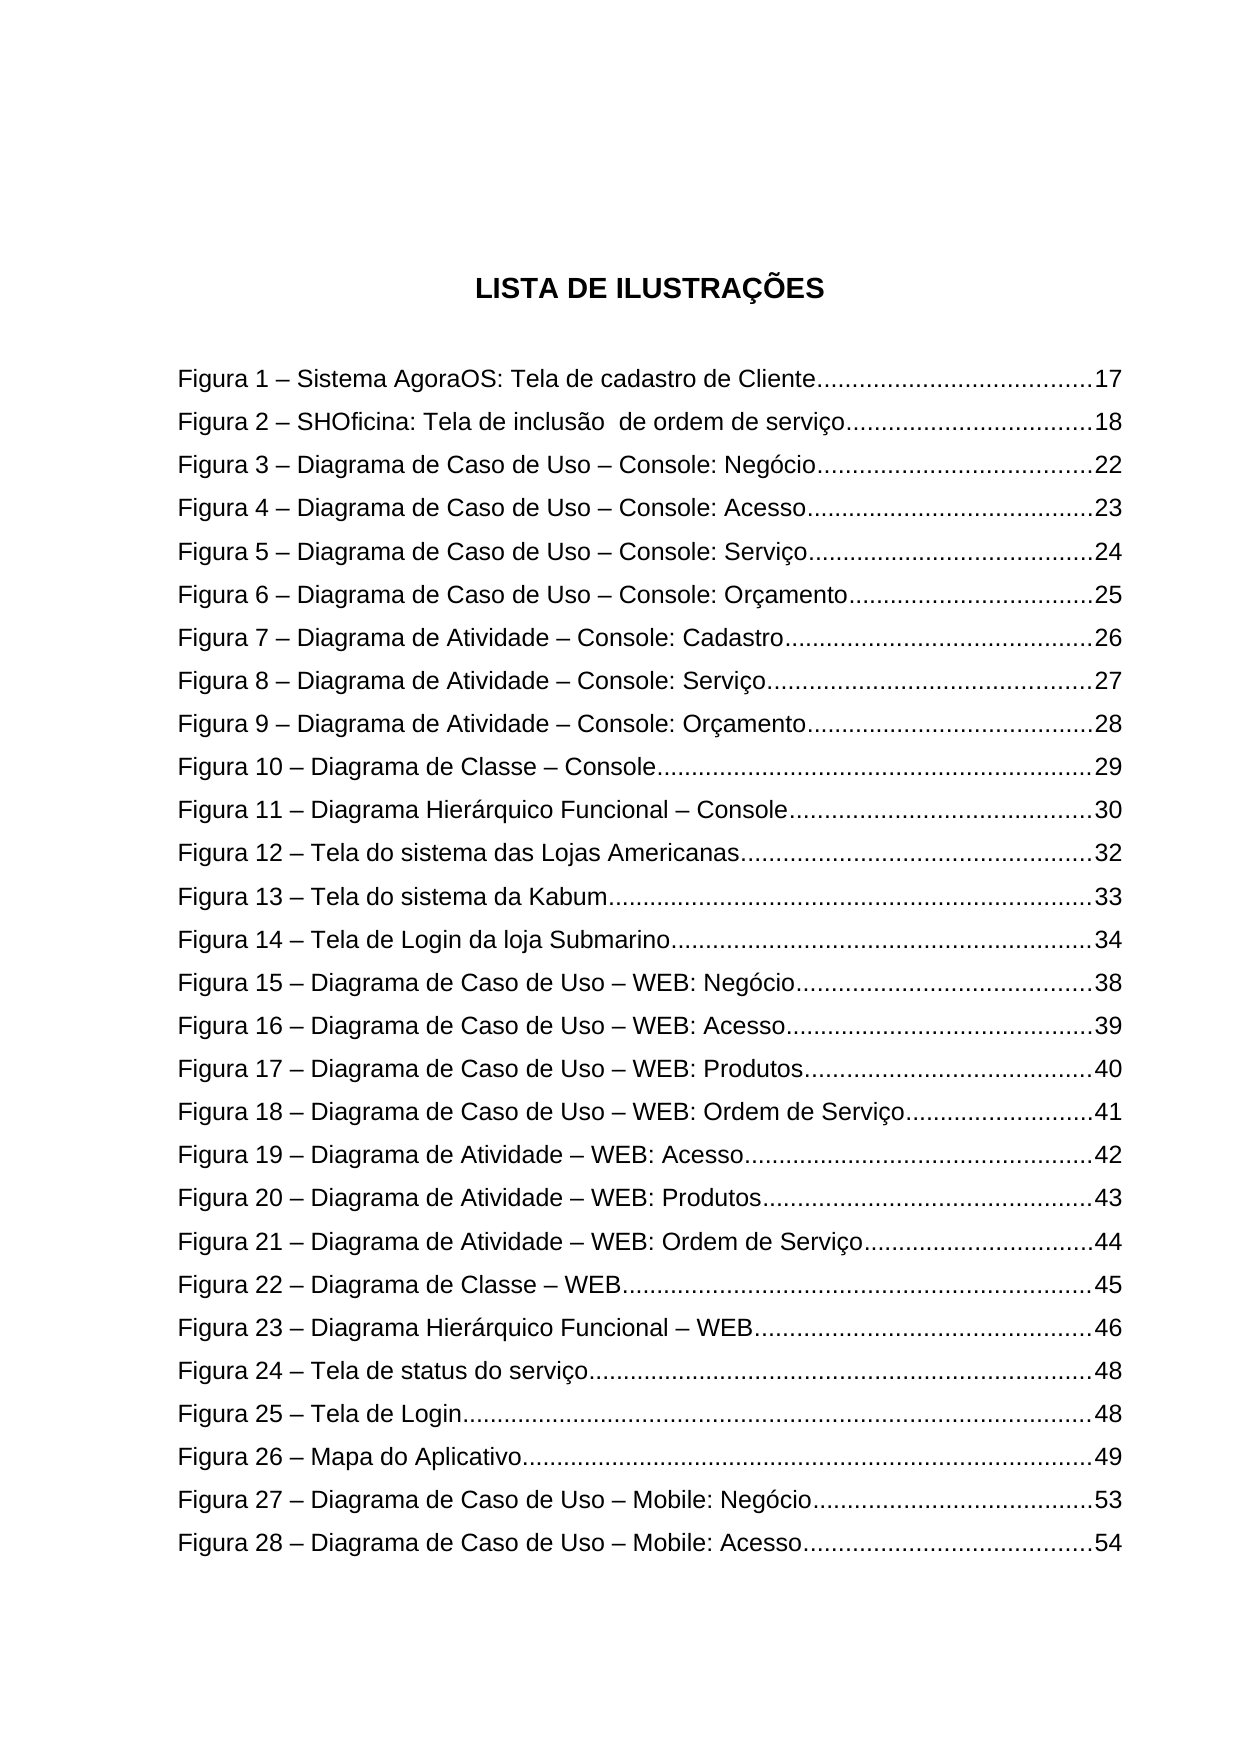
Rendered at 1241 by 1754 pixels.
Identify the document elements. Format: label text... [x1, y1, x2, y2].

text Figura 6 – Diagrama de Caso de Uso – Console: Orçamento 25 [177, 580, 1122, 608]
text Figura 11 – Diagrama Hierárquico Funcional – Console 30 [177, 795, 1122, 824]
text Figura 5 – Diagrama de Caso de Uso – Console: Serviço 24 [177, 537, 1122, 565]
text Figura 15 – Diagrama de Caso de Uso – WEB: Negócio 38 [177, 968, 1122, 997]
text Figura 8 – Diagrama de Atividade – Console: Serviço 27 [177, 666, 1122, 695]
text Figura 19 – Diagrama de Atividade – WEB: Acesso 42 [177, 1140, 1122, 1169]
text Figura 16 – Diagrama de Caso de Uso – WEB: Acesso 39 [177, 1011, 1122, 1040]
text Figura 2 – SHOficina: Tela de inclusão de ordem de serviço 18 [177, 407, 1122, 436]
text Figura 17 – Diagrama de Caso de Uso – WEB: Produtos 40 [177, 1054, 1122, 1083]
text Figura 7 – Diagrama de Atividade – Console: Cadastro 26 [177, 623, 1122, 652]
text Figura 4 – Diagrama de Caso de Uso – Console: Acesso 23 [177, 493, 1122, 522]
text Figura 23 – Diagrama Hierárquico Funcional – WEB 46 [177, 1313, 1122, 1342]
text Figura 28 – Diagrama de Caso de Uso – Mobile: Acesso 54 [177, 1528, 1122, 1557]
text Figura 26 – Mapa do Aplicativo 49 [177, 1442, 1122, 1471]
text Figura 21 – Diagrama de Atividade – WEB: Ordem de Serviço 44 [177, 1227, 1122, 1255]
text Figura 3 – Diagrama de Caso de Uso – Console: Negócio 22 [177, 450, 1122, 479]
text Figura 10 – Diagrama de Classe – Console 29 [177, 752, 1122, 781]
text Figura 14 – Tela de Login da loja Submarino 34 [177, 925, 1122, 953]
text Figura 25 – Tela de Login 48 [177, 1399, 1122, 1428]
text Figura 1 – Sistema AgoraOS: Tela de cadastro de Cliente 17 [177, 364, 1122, 393]
text LISTA DE ILUSTRAÇÕES [177, 271, 1122, 304]
text Figura 24 – Tela de status do serviço 48 [177, 1356, 1122, 1385]
text Figura 27 – Diagrama de Caso de Uso – Mobile: Negócio 53 [177, 1485, 1122, 1514]
text Figura 12 – Tela do sistema das Lojas Americanas 32 [177, 838, 1122, 867]
text Figura 13 – Tela do sistema da Kabum 33 [177, 882, 1122, 910]
text Figura 22 – Diagrama de Classe – WEB 45 [177, 1270, 1122, 1298]
text Figura 18 – Diagrama de Caso de Uso – WEB: Ordem de Serviço 41 [177, 1097, 1122, 1126]
text Figura 20 – Diagrama de Atividade – WEB: Produtos 43 [177, 1183, 1122, 1212]
text Figura 9 – Diagrama de Atividade – Console: Orçamento 28 [177, 709, 1122, 738]
